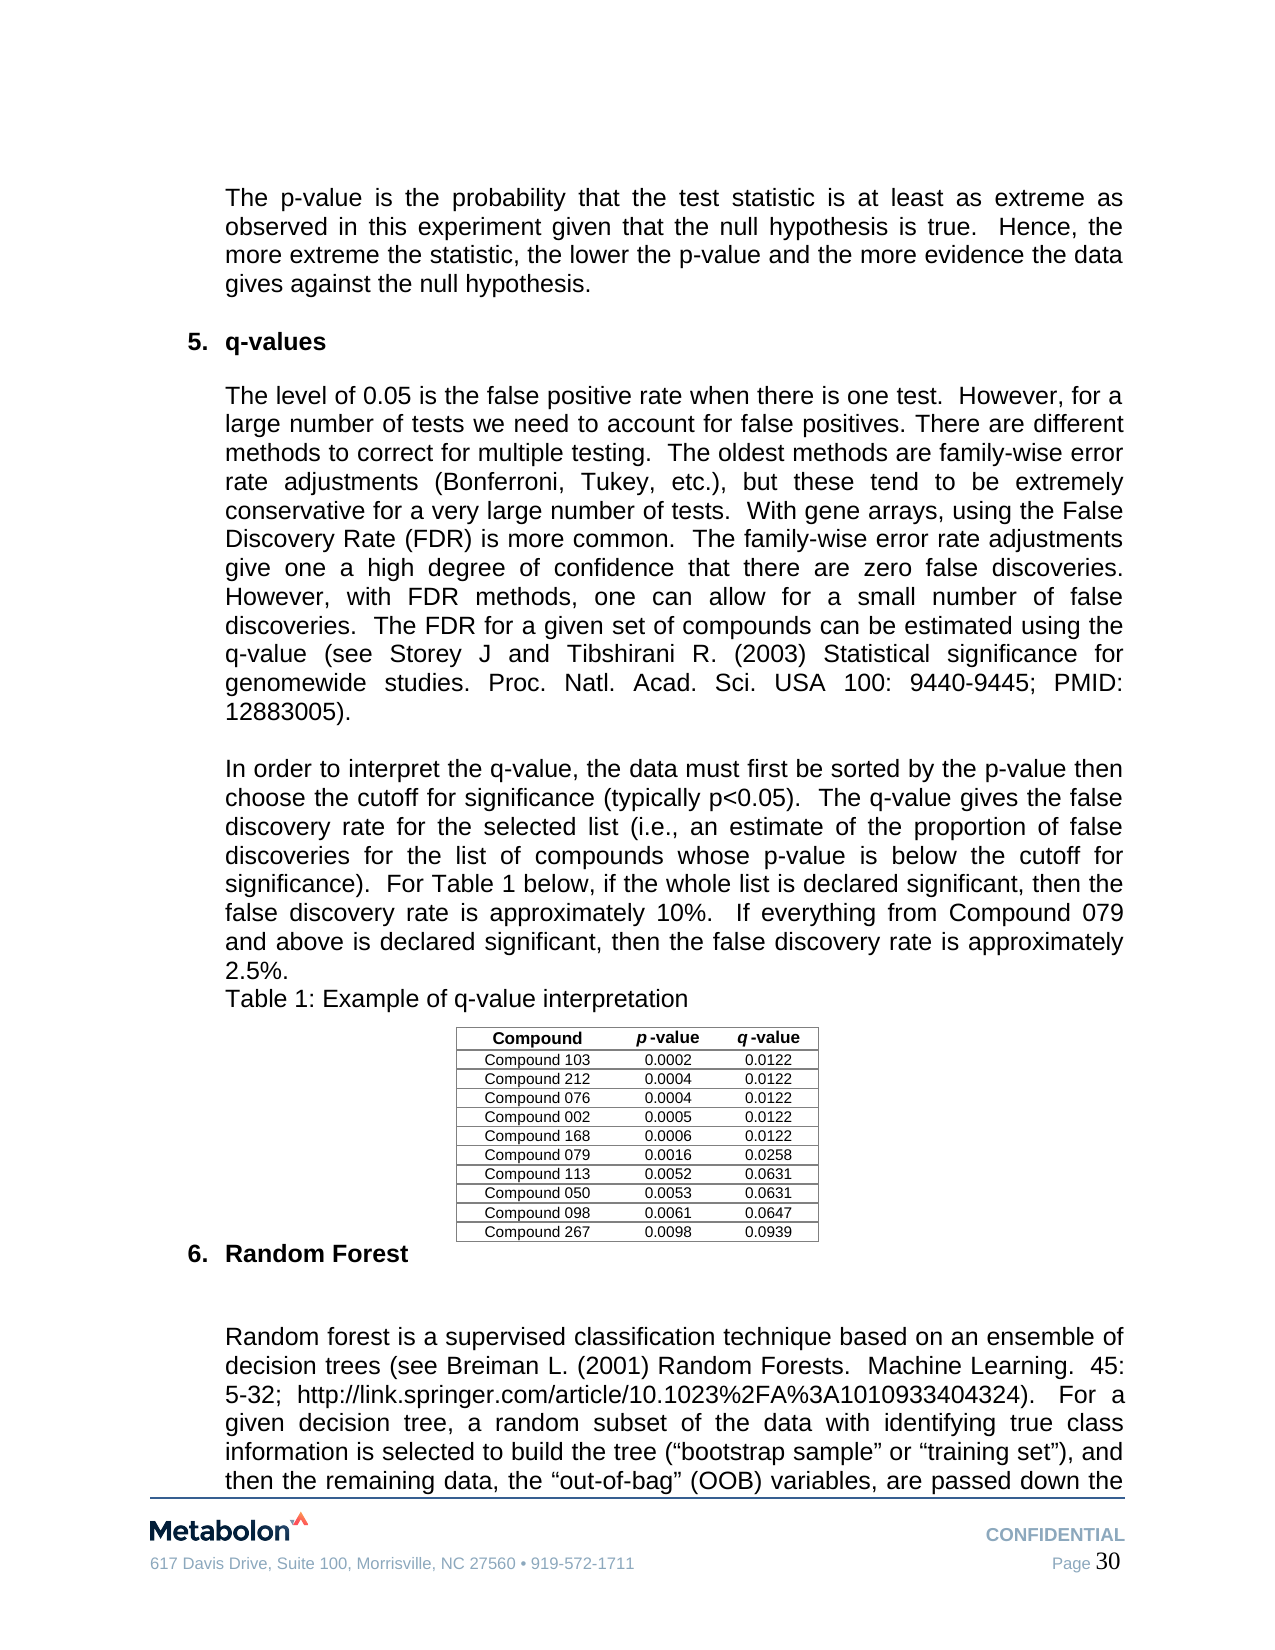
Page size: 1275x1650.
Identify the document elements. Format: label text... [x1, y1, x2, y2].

list Random forest is a supervised classification technique based on an ensemble of decision trees (see Breiman L. (2001) Random Forests. Machine Learning. 45: 5-32; http://link.springer.com/article/10.1023%2FA%3A1010933404324). For a given decision tree, a random subset of the data with identifying true class information is selected to build the tree (“bootstrap sample” or “training set”), and then the remaining data, the “out-of-bag” (OOB) variables, are passed down the [225, 1322, 1125, 1494]
text The p-value is the probability that the test statistic is at least as extreme as observed in this experiment given that the null hypothesis is true. Hence, the more extreme the statistic, the lower the p-value and the more evidence the data gives against the null hypothesis. [225, 183, 1125, 298]
list In order to interpret the q-value, the data must first be sorted by the p-value then choose the cutoff for significance (typically p<0.05). The q-value gives the false discovery rate for the selected list (i.e., an estimate of the proportion of false discoveries for the list of compounds whose p-value is below the cutoff for significance). For Table 1 below, if the whole list is declared significant, then the false discovery rate is approximately 10%. If everything from Compound 079 and above is declared significant, then the false discovery rate is approximately 2.5%. [225, 754, 1125, 984]
list The level of 0.05 is the false positive rate when there is one test. However, for a large number of tests we need to account for false positives. There are different methods to correct for multiple testing. The oldest methods are family-wise error rate adjustments (Bonferroni, Tukey, etc.), but these tend to be extremely conservative for a very large number of tests. With gene arrays, using the False Discovery Rate (FDR) is more common. The family-wise error rate adjustments give one a high degree of confidence that there are zero false discoveries. However, with FDR methods, one can allow for a small number of false discoveries. The FDR for a given set of compounds can be estimated using the q-value (see Storey J and Tibshirani R. (2003) Statistical significance for genomewide studies. Proc. Natl. Acad. Sci. USA 100: 9440-9445; PMID: 12883005). [225, 381, 1125, 726]
list q-values [187, 327, 1125, 356]
text Table 1: Example of q-value interpretation [150, 984, 1125, 1013]
list Random Forest [187, 1239, 1125, 1268]
picture [150, 1511, 309, 1541]
